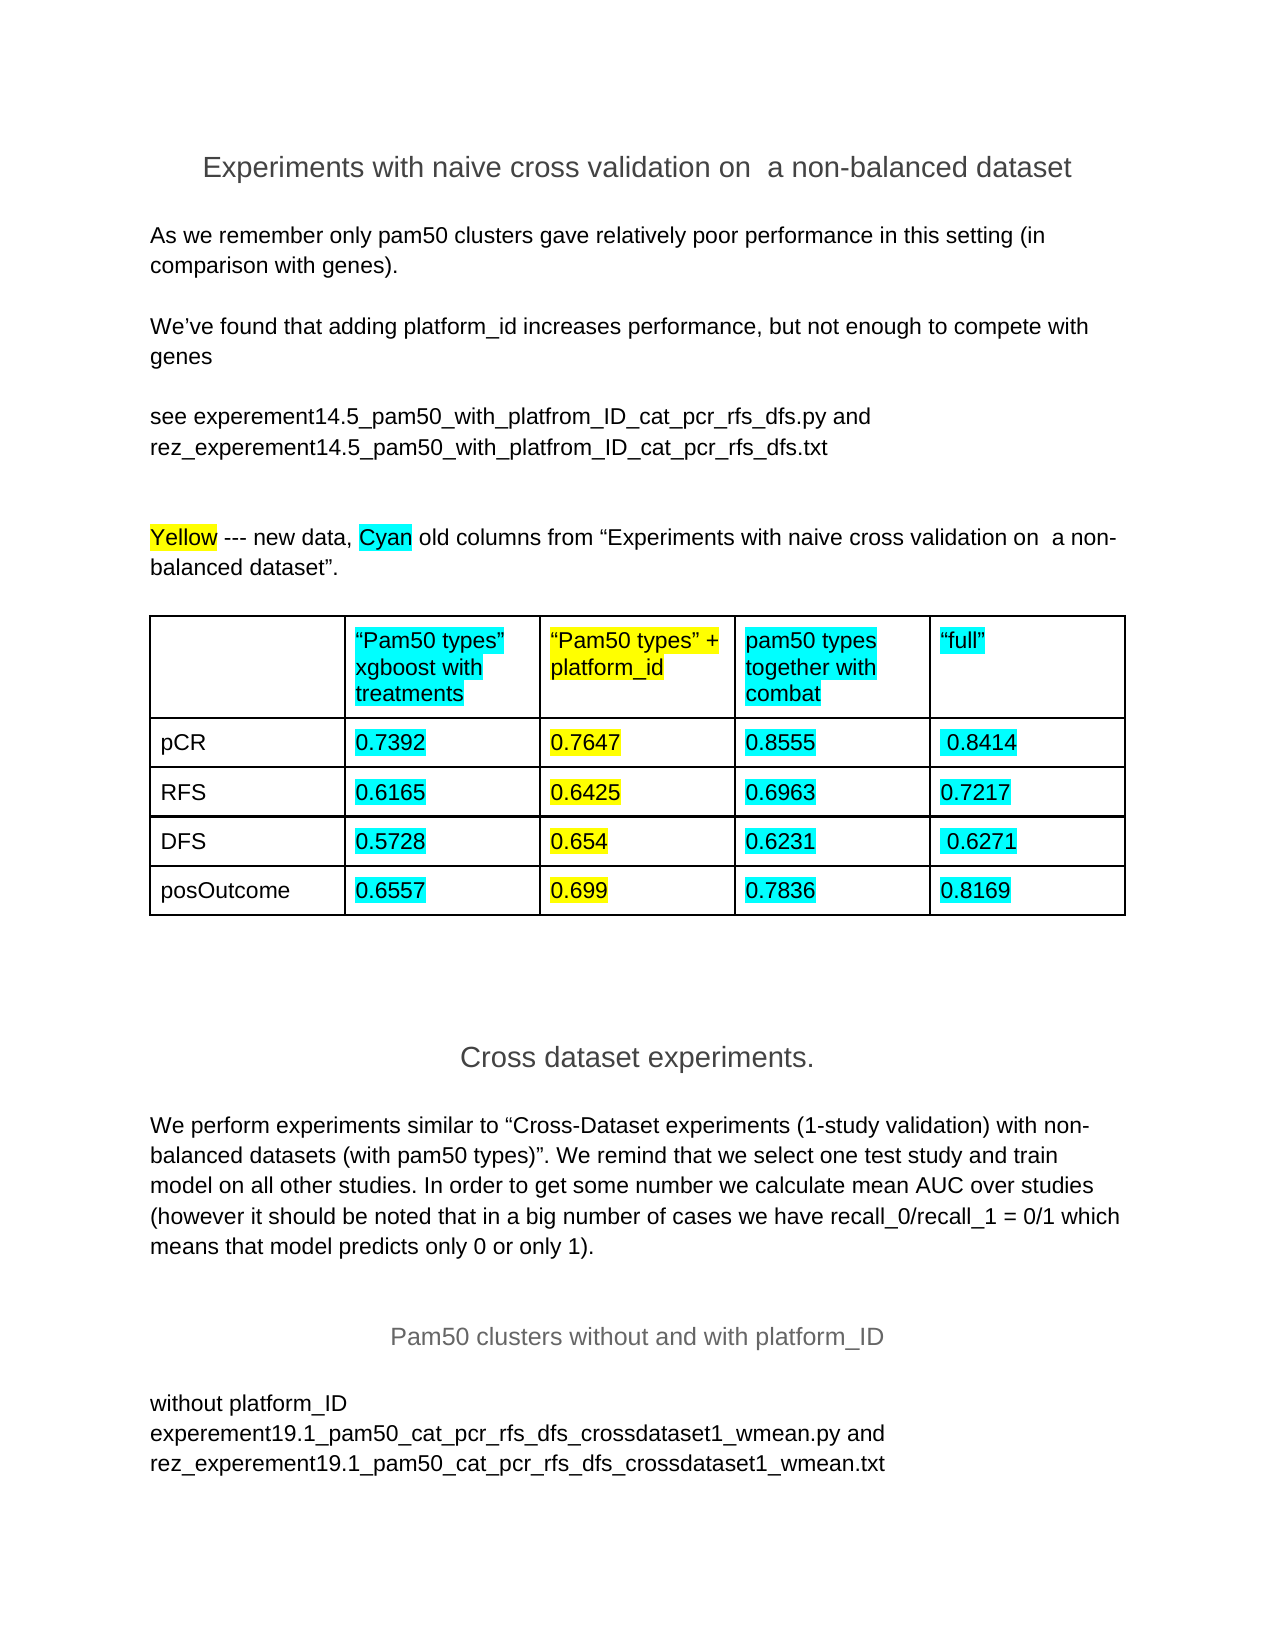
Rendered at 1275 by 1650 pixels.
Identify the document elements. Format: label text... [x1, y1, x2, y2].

table_cell posOutcome [151, 867, 344, 914]
table_cell 0.699 [541, 867, 734, 914]
table_cell 0.6165 [346, 768, 539, 815]
table_cell 0.7647 [541, 719, 734, 766]
subtitle Pam50 clusters without and with platform_ID [150, 1322, 1125, 1351]
table_cell 0.7836 [736, 867, 929, 914]
table_cell 0.6271 [931, 818, 1124, 864]
table_cell 0.6231 [736, 818, 929, 864]
text see experement14.5_pam50_with_platfrom_ID_cat_pcr_rfs_dfs.py and rez_experement14.5_pam50_with_platfrom_ID_cat_pcr_rfs_dfs.txt [150, 403, 1125, 460]
text without platform_ID [150, 1390, 1125, 1416]
table_header [151, 617, 344, 717]
table_header “Pam50 types” + platform_id [541, 617, 734, 717]
table_cell 0.654 [541, 818, 734, 864]
table_cell 0.6963 [736, 768, 929, 815]
subtitle Cross dataset experiments. [150, 1040, 1125, 1073]
table_cell DFS [151, 818, 344, 864]
subtitle Experiments with naive cross validation on a non-balanced dataset [150, 150, 1125, 183]
table_cell 0.8555 [736, 719, 929, 766]
text We perform experiments similar to “Cross-Dataset experiments (1-study validation) with non-balanced datasets (with pam50 types)”. We remind that we select one test study and train model on all other studies. In order to get some number we calculate mean AUC over studies (however it should be noted that in a big number of cases we have recall_0/recall_1 = 0/1 which means that model predicts only 0 or only 1). [150, 1112, 1125, 1259]
text Yellow --- new data, Cyan old columns from “Experiments with naive cross validation on a non-balanced dataset”. [150, 524, 1125, 581]
text We’ve found that adding platform_id increases performance, but not enough to compete with genes [150, 313, 1125, 369]
table_cell pCR [151, 719, 344, 766]
table_cell 0.6557 [346, 867, 539, 914]
table_cell 0.7392 [346, 719, 539, 766]
table_cell 0.5728 [346, 818, 539, 864]
text As we remember only pam50 clusters gave relatively poor performance in this setting (in comparison with genes). [150, 222, 1125, 279]
table_header “Pam50 types” xgboost with treatments [346, 617, 539, 717]
table_cell 0.8169 [931, 867, 1124, 914]
table_header “full” [931, 617, 1124, 717]
table_cell RFS [151, 768, 344, 815]
table_header pam50 types together with combat [736, 617, 929, 717]
text experement19.1_pam50_cat_pcr_rfs_dfs_crossdataset1_wmean.py and rez_experement19.1_pam50_cat_pcr_rfs_dfs_crossdataset1_wmean.txt [150, 1420, 1125, 1476]
table_cell 0.8414 [931, 719, 1124, 766]
table_cell 0.7217 [931, 768, 1124, 815]
table_cell 0.6425 [541, 768, 734, 815]
